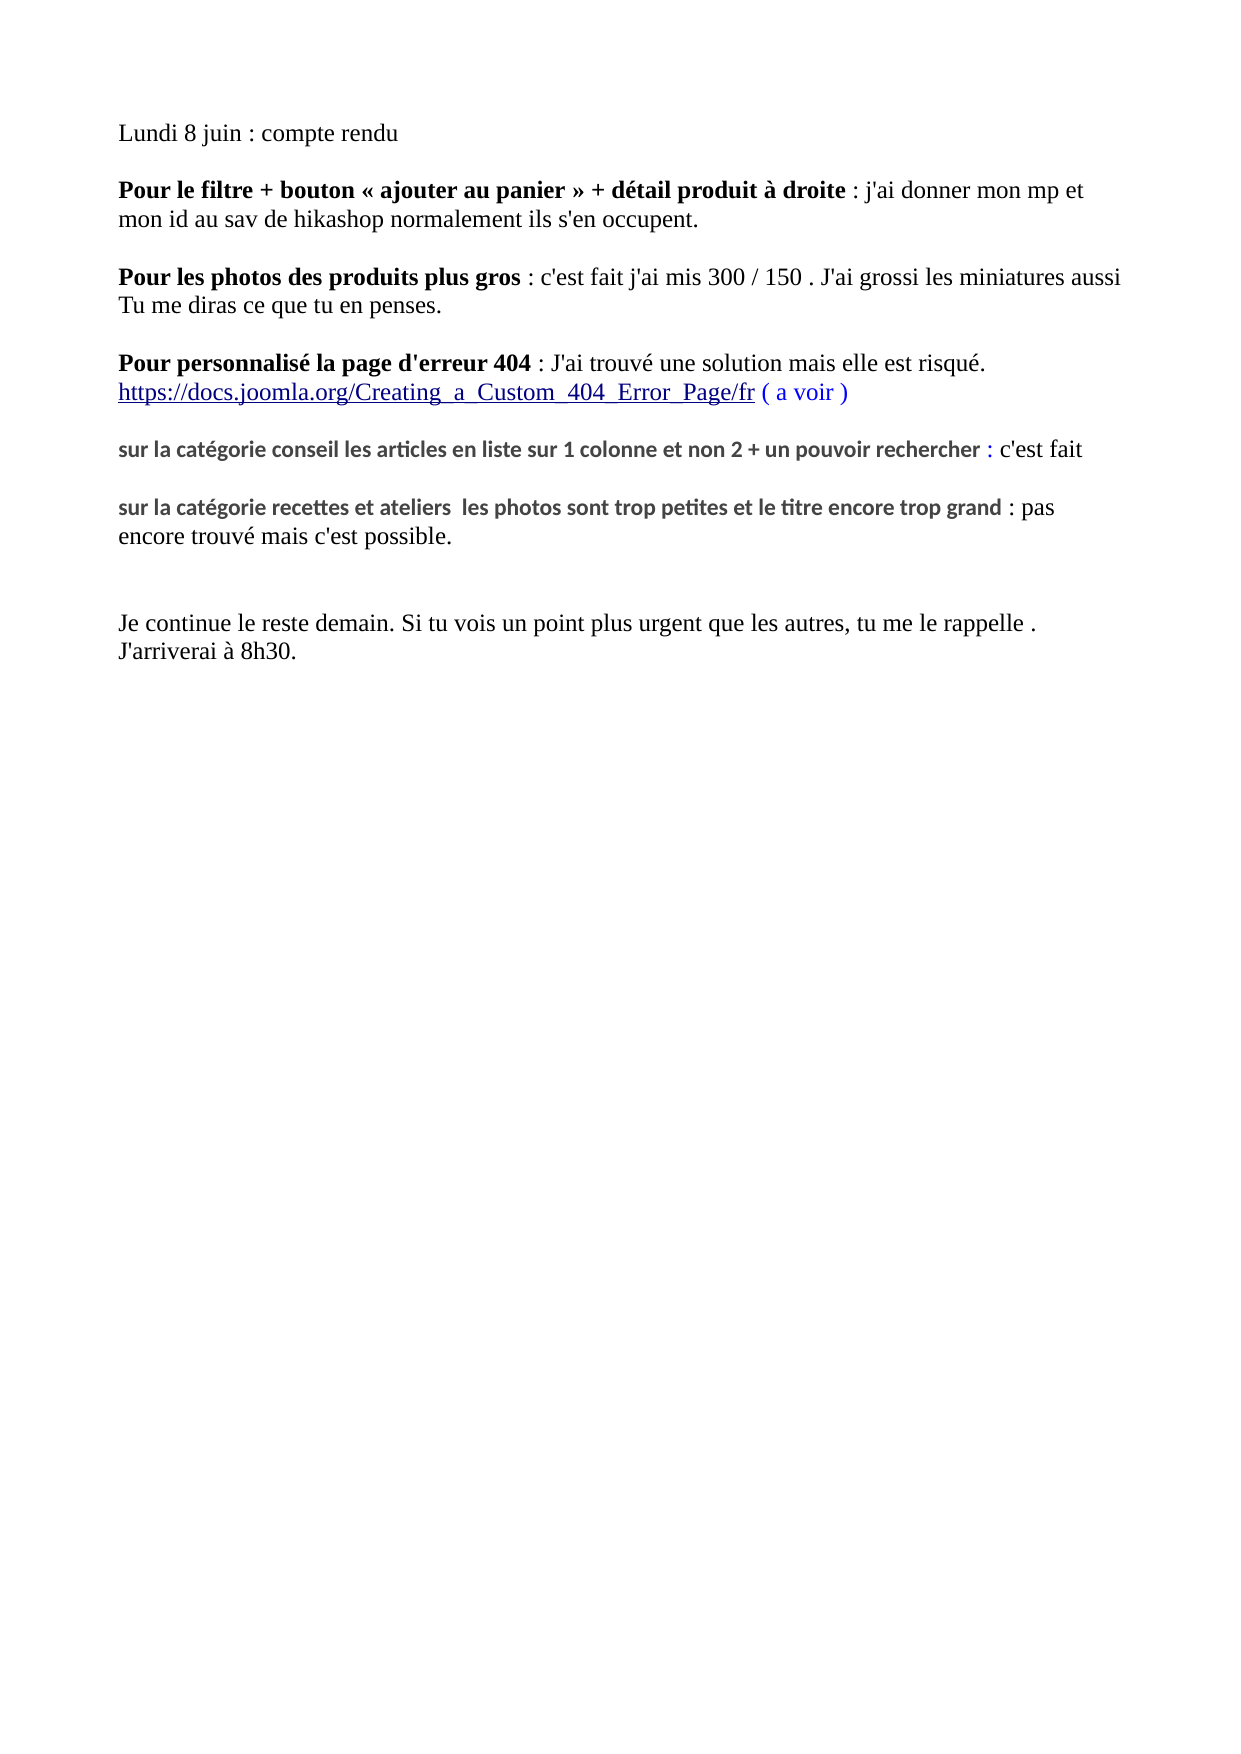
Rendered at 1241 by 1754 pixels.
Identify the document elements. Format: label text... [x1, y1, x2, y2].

text Pour personnalisé la page d'erreur 404 : J'ai trouvé une solution mais elle est risqué. https://docs.joomla.org/Creating_a_Custom_404_Error_Page/fr ( a voir ) [118, 348, 1122, 406]
text sur la catégorie recettes et ateliers les photos sont trop petites et le titre encore trop grand : pas encore trouvé mais c'est possible. [118, 492, 1122, 550]
text Pour les photos des produits plus gros : c'est fait j'ai mis 300 / 150 . J'ai grossi les miniatures aussi Tu me diras ce que tu en penses. [118, 262, 1122, 319]
text Je continue le reste demain. Si tu vois un point plus urgent que les autres, tu me le rappelle . J'arriverai à 8h30. [118, 608, 1122, 665]
text Pour le filtre + bouton « ajouter au panier » + détail produit à droite : j'ai donner mon mp et mon id au sav de hikashop normalement ils s'en occupent. [118, 176, 1122, 233]
text Lundi 8 juin : compte rendu [118, 118, 1122, 147]
text sur la catégorie conseil les articles en liste sur 1 colonne et non 2 + un pouvoir rechercher : c'est fait [118, 434, 1122, 463]
